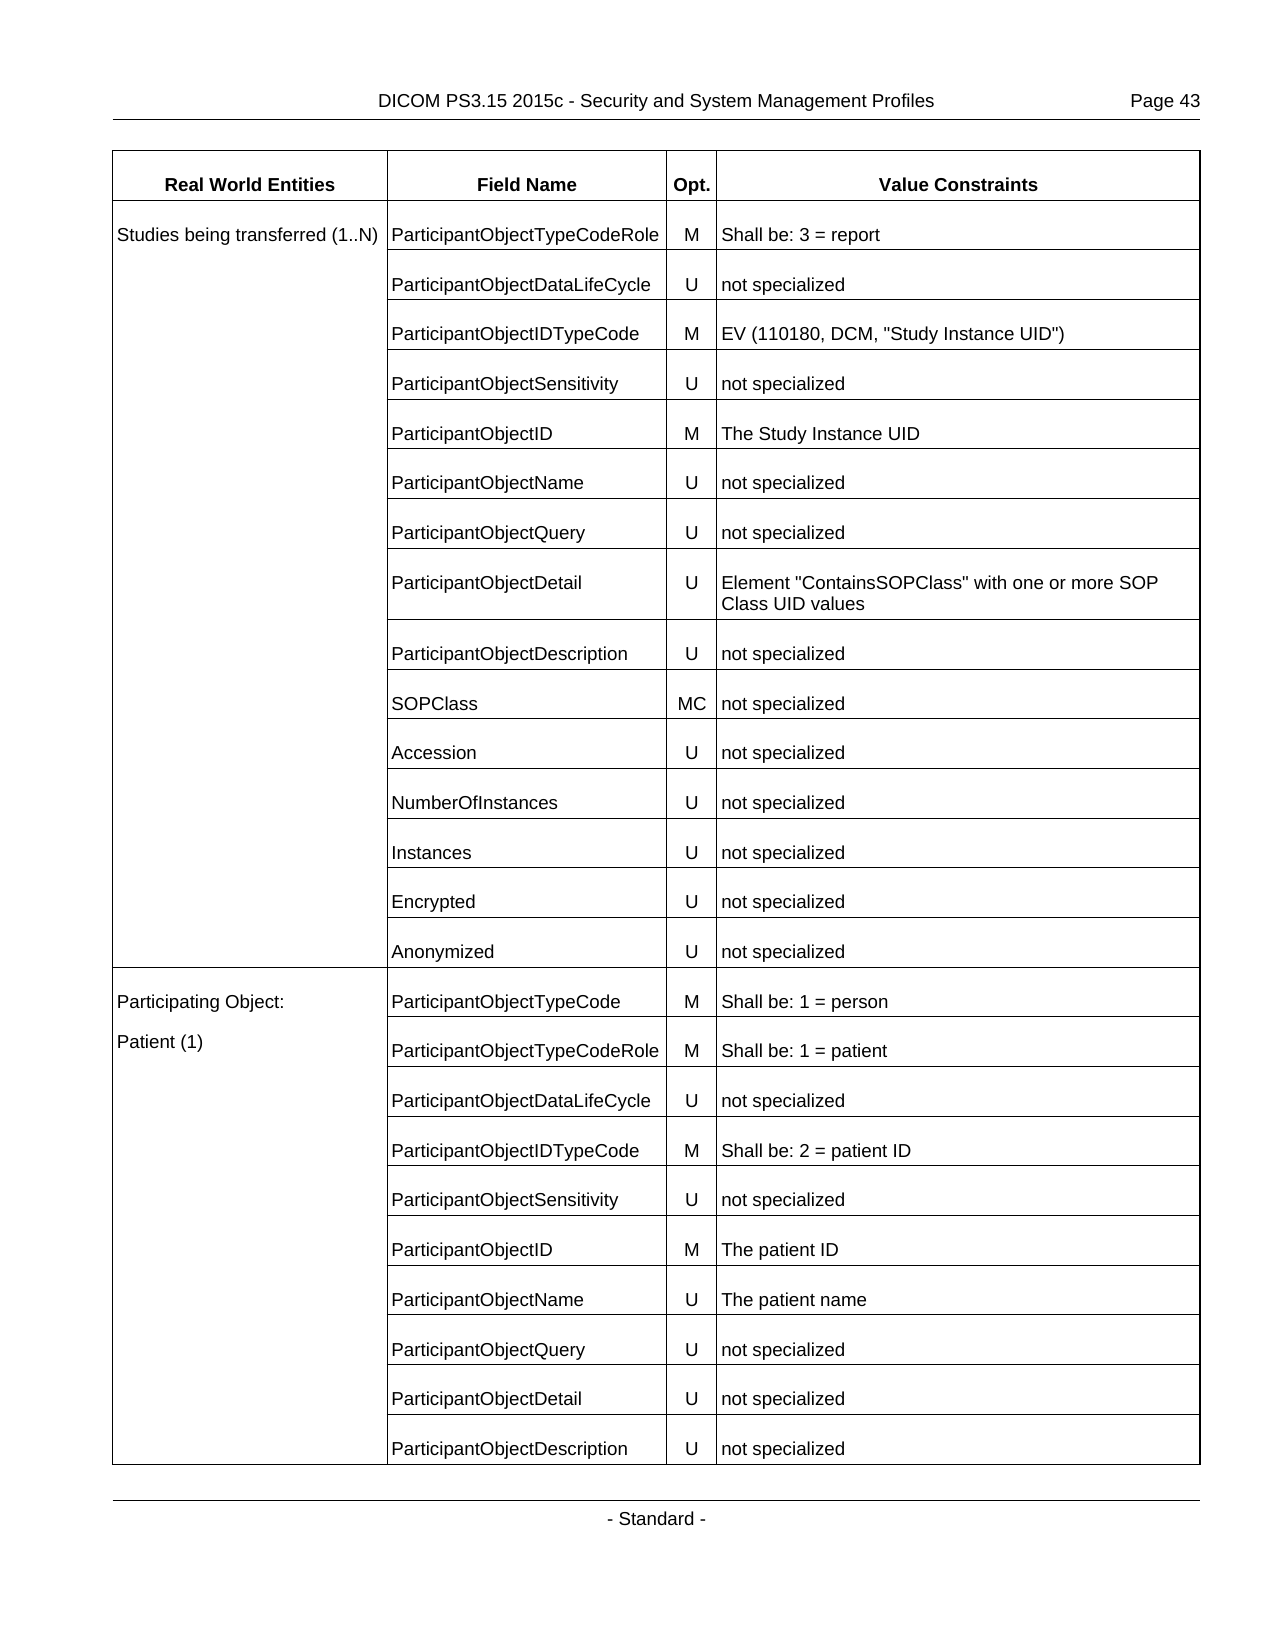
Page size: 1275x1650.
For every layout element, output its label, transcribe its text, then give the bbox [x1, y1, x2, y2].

table_cell not specialized [717, 1315, 1199, 1364]
table_cell U [667, 350, 716, 398]
table_cell Participating Object: Patient (1) [113, 968, 387, 1463]
table_cell Accession [388, 719, 666, 768]
table_cell U [667, 1166, 716, 1215]
table_cell ParticipantObjectDetail [388, 1365, 666, 1414]
table_cell ParticipantObjectID [388, 1216, 666, 1265]
table_cell ParticipantObjectID [388, 400, 666, 448]
table_cell Studies being transferred (1..N) [113, 201, 387, 967]
table_cell Shall be: 2 = patient ID [717, 1117, 1199, 1165]
table_header Value Constraints [717, 151, 1199, 200]
table_cell ParticipantObjectName [388, 449, 666, 498]
table_cell Instances [388, 819, 666, 867]
table_cell not specialized [717, 499, 1199, 547]
table_cell not specialized [717, 1166, 1199, 1215]
table_cell U [667, 769, 716, 817]
table_cell U [667, 719, 716, 768]
table_cell not specialized [717, 449, 1199, 498]
table_cell EV (110180, DCM, "Study Instance UID") [717, 300, 1199, 349]
table_cell Encrypted [388, 868, 666, 917]
table_cell not specialized [717, 769, 1199, 817]
table_cell Shall be: 1 = person [717, 968, 1199, 1016]
table_cell M [667, 400, 716, 448]
table_cell U [667, 868, 716, 917]
table_cell Shall be: 1 = patient [717, 1017, 1199, 1066]
table_cell Element "ContainsSOPClass" with one or more SOP Class UID values [717, 549, 1199, 619]
table_header Real World Entities [113, 151, 387, 200]
table_cell The patient ID [717, 1216, 1199, 1265]
table_cell U [667, 1315, 716, 1364]
table_cell U [667, 250, 716, 299]
table_cell M [667, 968, 716, 1016]
table_cell U [667, 620, 716, 668]
table_cell not specialized [717, 350, 1199, 398]
table_cell U [667, 549, 716, 619]
table_cell not specialized [717, 620, 1199, 668]
table_cell U [667, 918, 716, 967]
table_cell M [667, 1216, 716, 1265]
table_cell NumberOfInstances [388, 769, 666, 817]
table_cell The Study Instance UID [717, 400, 1199, 448]
table_cell ParticipantObjectSensitivity [388, 1166, 666, 1215]
table_cell ParticipantObjectIDTypeCode [388, 300, 666, 349]
table_cell not specialized [717, 719, 1199, 768]
table_cell M [667, 1017, 716, 1066]
table_cell ParticipantObjectDataLifeCycle [388, 250, 666, 299]
table_cell ParticipantObjectTypeCodeRole [388, 201, 666, 249]
table_cell ParticipantObjectQuery [388, 1315, 666, 1364]
table_cell ParticipantObjectTypeCodeRole [388, 1017, 666, 1066]
table_cell M [667, 201, 716, 249]
table_cell Shall be: 3 = report [717, 201, 1199, 249]
table_cell not specialized [717, 868, 1199, 917]
table_cell The patient name [717, 1266, 1199, 1314]
table_cell not specialized [717, 1415, 1199, 1463]
table_cell not specialized [717, 819, 1199, 867]
table_header Opt. [667, 151, 716, 200]
table_cell ParticipantObjectQuery [388, 499, 666, 547]
table_cell U [667, 1415, 716, 1463]
table_cell ParticipantObjectSensitivity [388, 350, 666, 398]
table_cell not specialized [717, 670, 1199, 718]
table_cell not specialized [717, 1067, 1199, 1116]
table_cell U [667, 1266, 716, 1314]
table_cell M [667, 300, 716, 349]
table_cell ParticipantObjectIDTypeCode [388, 1117, 666, 1165]
table_cell not specialized [717, 250, 1199, 299]
table_cell not specialized [717, 918, 1199, 967]
table_cell U [667, 449, 716, 498]
table_cell ParticipantObjectDescription [388, 1415, 666, 1463]
table_cell M [667, 1117, 716, 1165]
table_cell not specialized [717, 1365, 1199, 1414]
table_cell U [667, 819, 716, 867]
table_cell MC [667, 670, 716, 718]
table_cell ParticipantObjectDetail [388, 549, 666, 619]
table_header Field Name [388, 151, 666, 200]
table_cell ParticipantObjectTypeCode [388, 968, 666, 1016]
table_cell U [667, 1067, 716, 1116]
table_cell U [667, 1365, 716, 1414]
table_cell Anonymized [388, 918, 666, 967]
table_cell U [667, 499, 716, 547]
table_cell ParticipantObjectDataLifeCycle [388, 1067, 666, 1116]
table_cell ParticipantObjectName [388, 1266, 666, 1314]
table_cell SOPClass [388, 670, 666, 718]
table_cell ParticipantObjectDescription [388, 620, 666, 668]
